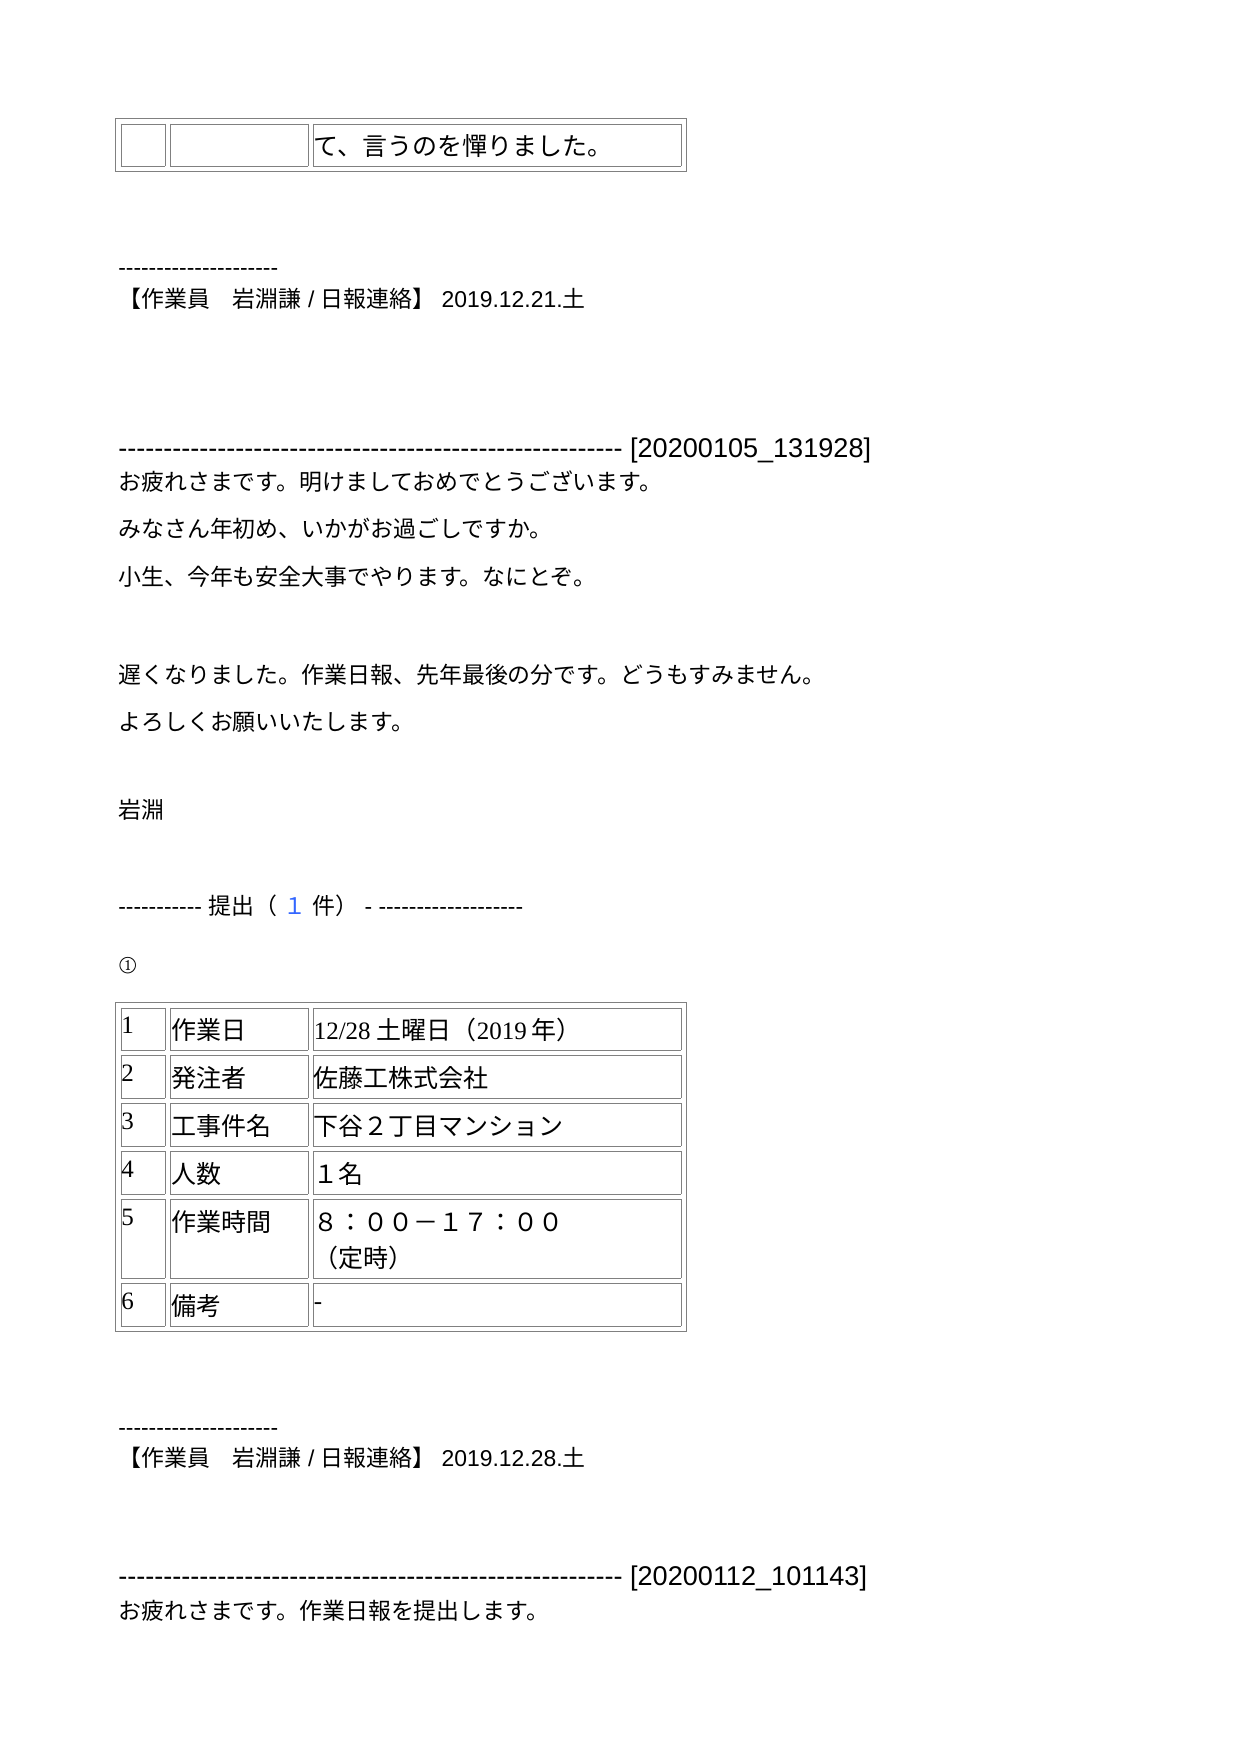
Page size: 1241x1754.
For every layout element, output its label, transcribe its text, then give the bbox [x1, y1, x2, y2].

table_cell 作業時間 [168, 1194, 310, 1278]
text 遅くなりました。作業日報、先年最後の分です。どうもすみません。 [118, 662, 1122, 688]
table_cell - [310, 1278, 684, 1326]
table_cell 佐藤工株式会社 [310, 1050, 684, 1098]
table_cell 下谷２丁目マンション [310, 1098, 684, 1146]
table_cell [168, 119, 310, 166]
table_cell 発注者 [168, 1050, 310, 1098]
text 【作業員 岩淵謙 / 日報連絡】 2019.12.21.土 [118, 286, 1122, 312]
table_cell 人数 [168, 1146, 310, 1194]
text お疲れさまです。明けましておめでとうございます。 [118, 469, 1122, 496]
text -------------------------------------------------------- [20200112_101143] [118, 1560, 1122, 1591]
table_cell 6 [118, 1278, 168, 1326]
text お疲れさまです。作業日報を提出します。 [118, 1598, 1122, 1624]
text 岩淵 [118, 797, 1122, 824]
table_cell 5 [118, 1194, 168, 1278]
table_cell 3 [118, 1098, 168, 1146]
text 【作業員 岩淵謙 / 日報連絡】 2019.12.28.土 [118, 1445, 1122, 1472]
text -------------------------------------------------------- [20200105_131928] [118, 432, 1122, 463]
table_cell 工事件名 [168, 1098, 310, 1146]
table_header 12/28 土曜日（2019年） [310, 1003, 684, 1050]
table_cell 4 [118, 1146, 168, 1194]
text ① [118, 951, 1122, 979]
table_cell 備考 [168, 1278, 310, 1326]
text ----------- 提出（ １ 件） - ------------------- [118, 886, 1122, 922]
text みなさん年初め、いかがお過ごしですか。 [118, 516, 1122, 543]
text よろしくお願いいたします。 [118, 709, 1122, 736]
text --------------------- [118, 254, 1122, 280]
table_cell 2 [118, 1050, 168, 1098]
table_cell て、言うのを憚りました。 [310, 119, 684, 166]
text --------------------- [118, 1414, 1122, 1440]
table_header 1 [118, 1003, 168, 1050]
table_cell ８：００－１７：００ （定時） [310, 1194, 684, 1278]
table_cell [118, 119, 168, 166]
table_header 作業日 [168, 1003, 310, 1050]
table_cell １名 [310, 1146, 684, 1194]
text 小生、今年も安全大事でやります。なにとぞ。 [118, 563, 1122, 590]
table_cell - [314, 1284, 681, 1326]
